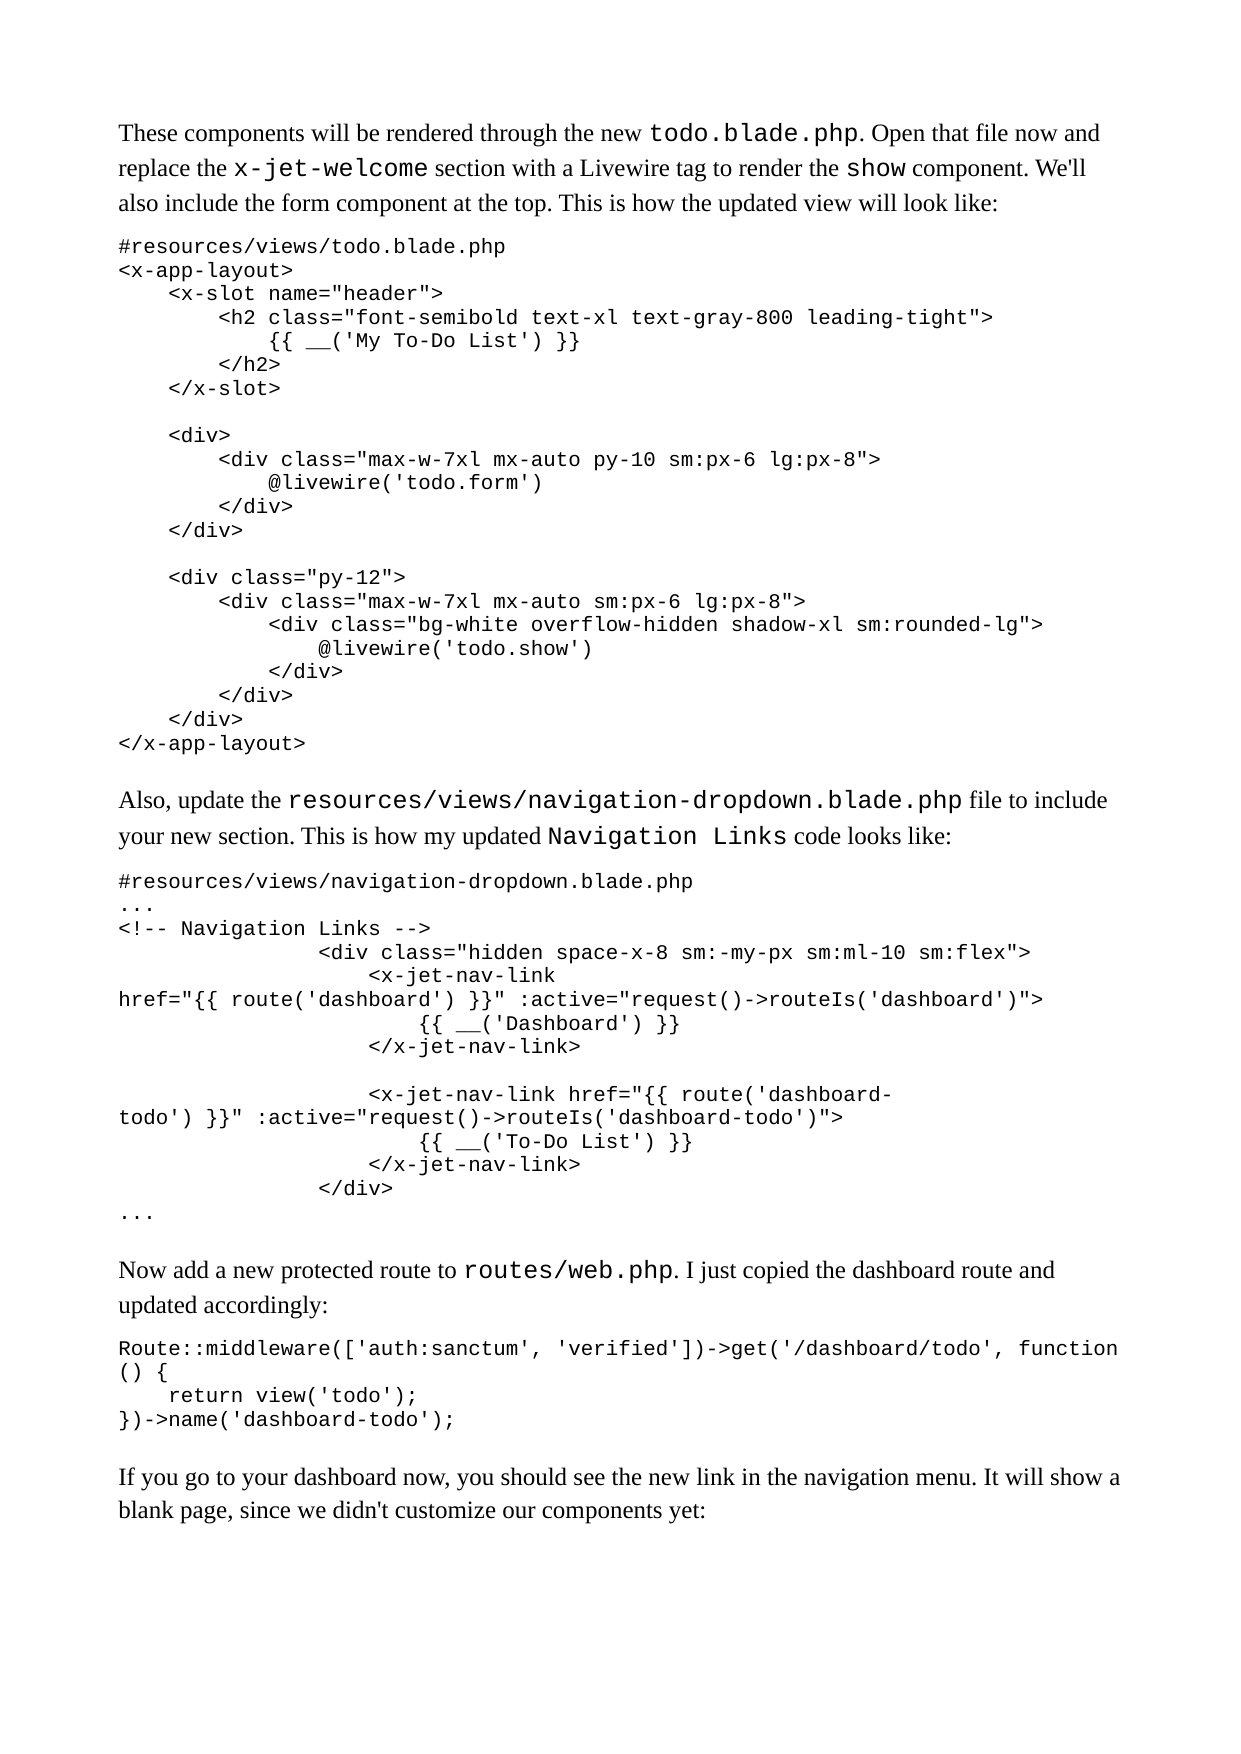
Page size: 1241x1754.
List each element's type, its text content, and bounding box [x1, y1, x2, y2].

text #resources/views/todo.blade.php [118, 236, 1122, 259]
text If you go to your dashboard now, you should see the new link in the navigation menu. It will show a blank page, since we didn't customize our components yet: [118, 1462, 1122, 1523]
text <x-jet-nav-link href="{{ route('dashboard-todo') }}" :active="request()->routeIs('dashboard-todo')"> [118, 1083, 1122, 1131]
text <x-app-layout> [118, 259, 1122, 283]
text <x-slot name="header"> [118, 283, 1122, 307]
text <div class="py-12"> [118, 567, 1122, 591]
text {{ __('To-Do List') }} [118, 1131, 1122, 1154]
text <div> [118, 425, 1122, 449]
text ... [118, 1202, 1122, 1225]
text <div class="bg-white overflow-hidden shadow-xl sm:rounded-lg"> [118, 614, 1122, 638]
text </div> [118, 496, 1122, 520]
text @livewire('todo.show') [118, 638, 1122, 662]
text </x-jet-nav-link> [118, 1036, 1122, 1060]
text return view('todo'); [118, 1385, 1122, 1408]
text <x-jet-nav-link href="{{ route('dashboard') }}" :active="request()->routeIs('dashboard')"> [118, 965, 1122, 1013]
text ... [118, 894, 1122, 918]
text @livewire('todo.form') [118, 472, 1122, 496]
text {{ __('My To-Do List') }} [118, 331, 1122, 354]
text </x-app-layout> [118, 732, 1122, 756]
text </x-slot> [118, 378, 1122, 401]
text </div> [118, 1178, 1122, 1202]
text </div> [118, 520, 1122, 543]
text {{ __('Dashboard') }} [118, 1013, 1122, 1036]
text })->name('dashboard-todo'); [118, 1408, 1122, 1432]
text Route::middleware(['auth:sanctum', 'verified'])->get('/dashboard/todo', function () { [118, 1338, 1122, 1385]
text <!-- Navigation Links --> [118, 918, 1122, 942]
text Also, update the resources/views/navigation-dropdown.blade.php file to include your new section. This is how my updated Navigation Links code looks like: [118, 786, 1122, 852]
text </x-jet-nav-link> [118, 1154, 1122, 1178]
text </div> [118, 685, 1122, 709]
text #resources/views/navigation-dropdown.blade.php [118, 871, 1122, 894]
text </h2> [118, 354, 1122, 378]
text <div class="max-w-7xl mx-auto py-10 sm:px-6 lg:px-8"> [118, 449, 1122, 472]
text </div> [118, 662, 1122, 685]
text </div> [118, 709, 1122, 732]
text Now add a new protected route to routes/web.php. I just copied the dashboard route and updated accordingly: [118, 1255, 1122, 1319]
text <div class="hidden space-x-8 sm:-my-px sm:ml-10 sm:flex"> [118, 942, 1122, 965]
text These components will be rendered through the new todo.blade.php. Open that file now and replace the x-jet-welcome section with a Livewire tag to render the show component. We'll also include the form component at the top. This is how the updated view will look like: [118, 118, 1122, 217]
text <h2 class="font-semibold text-xl text-gray-800 leading-tight"> [118, 307, 1122, 331]
text <div class="max-w-7xl mx-auto sm:px-6 lg:px-8"> [118, 591, 1122, 614]
